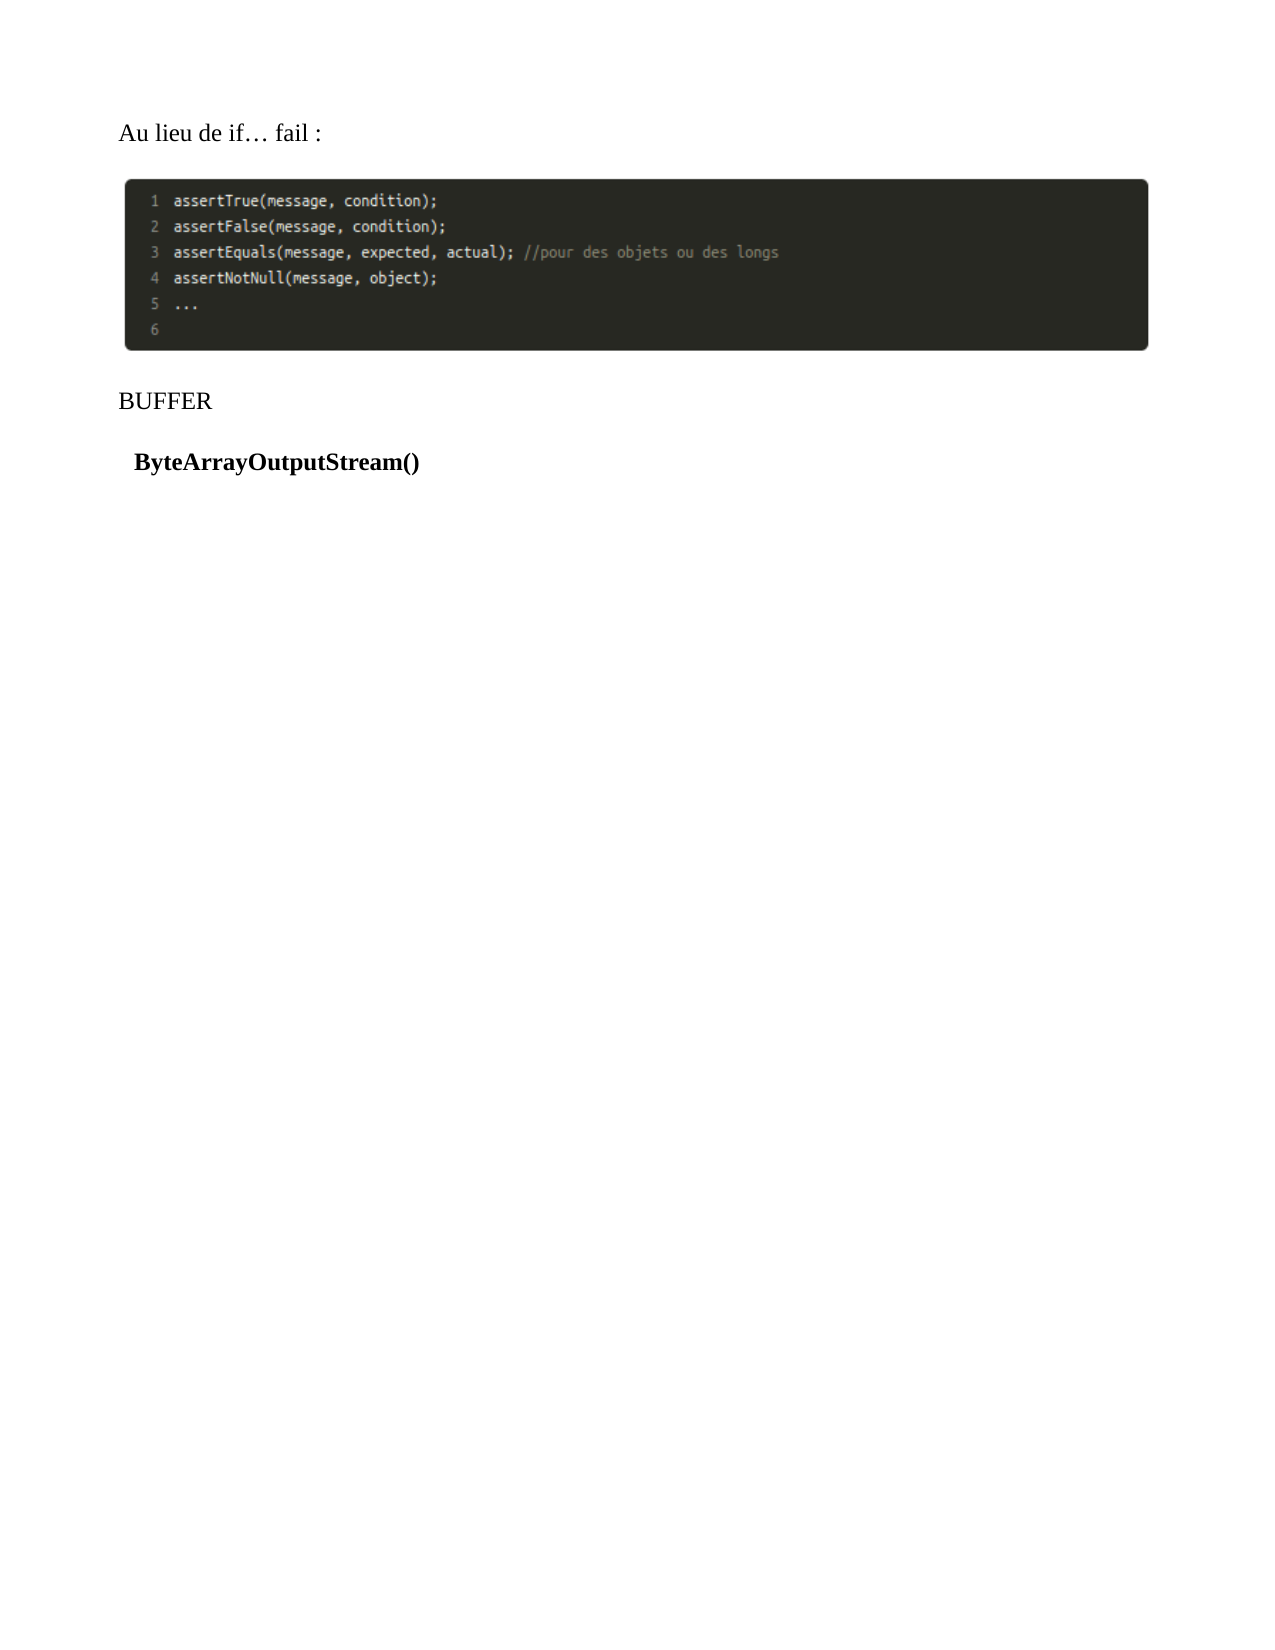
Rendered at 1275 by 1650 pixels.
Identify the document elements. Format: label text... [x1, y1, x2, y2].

text BUFFER [118, 386, 1157, 415]
text Au lieu de if… fail : [118, 118, 1157, 147]
table_header [118, 444, 131, 508]
picture [118, 175, 1157, 358]
table_header ByteArrayOutputStream() [131, 444, 432, 508]
